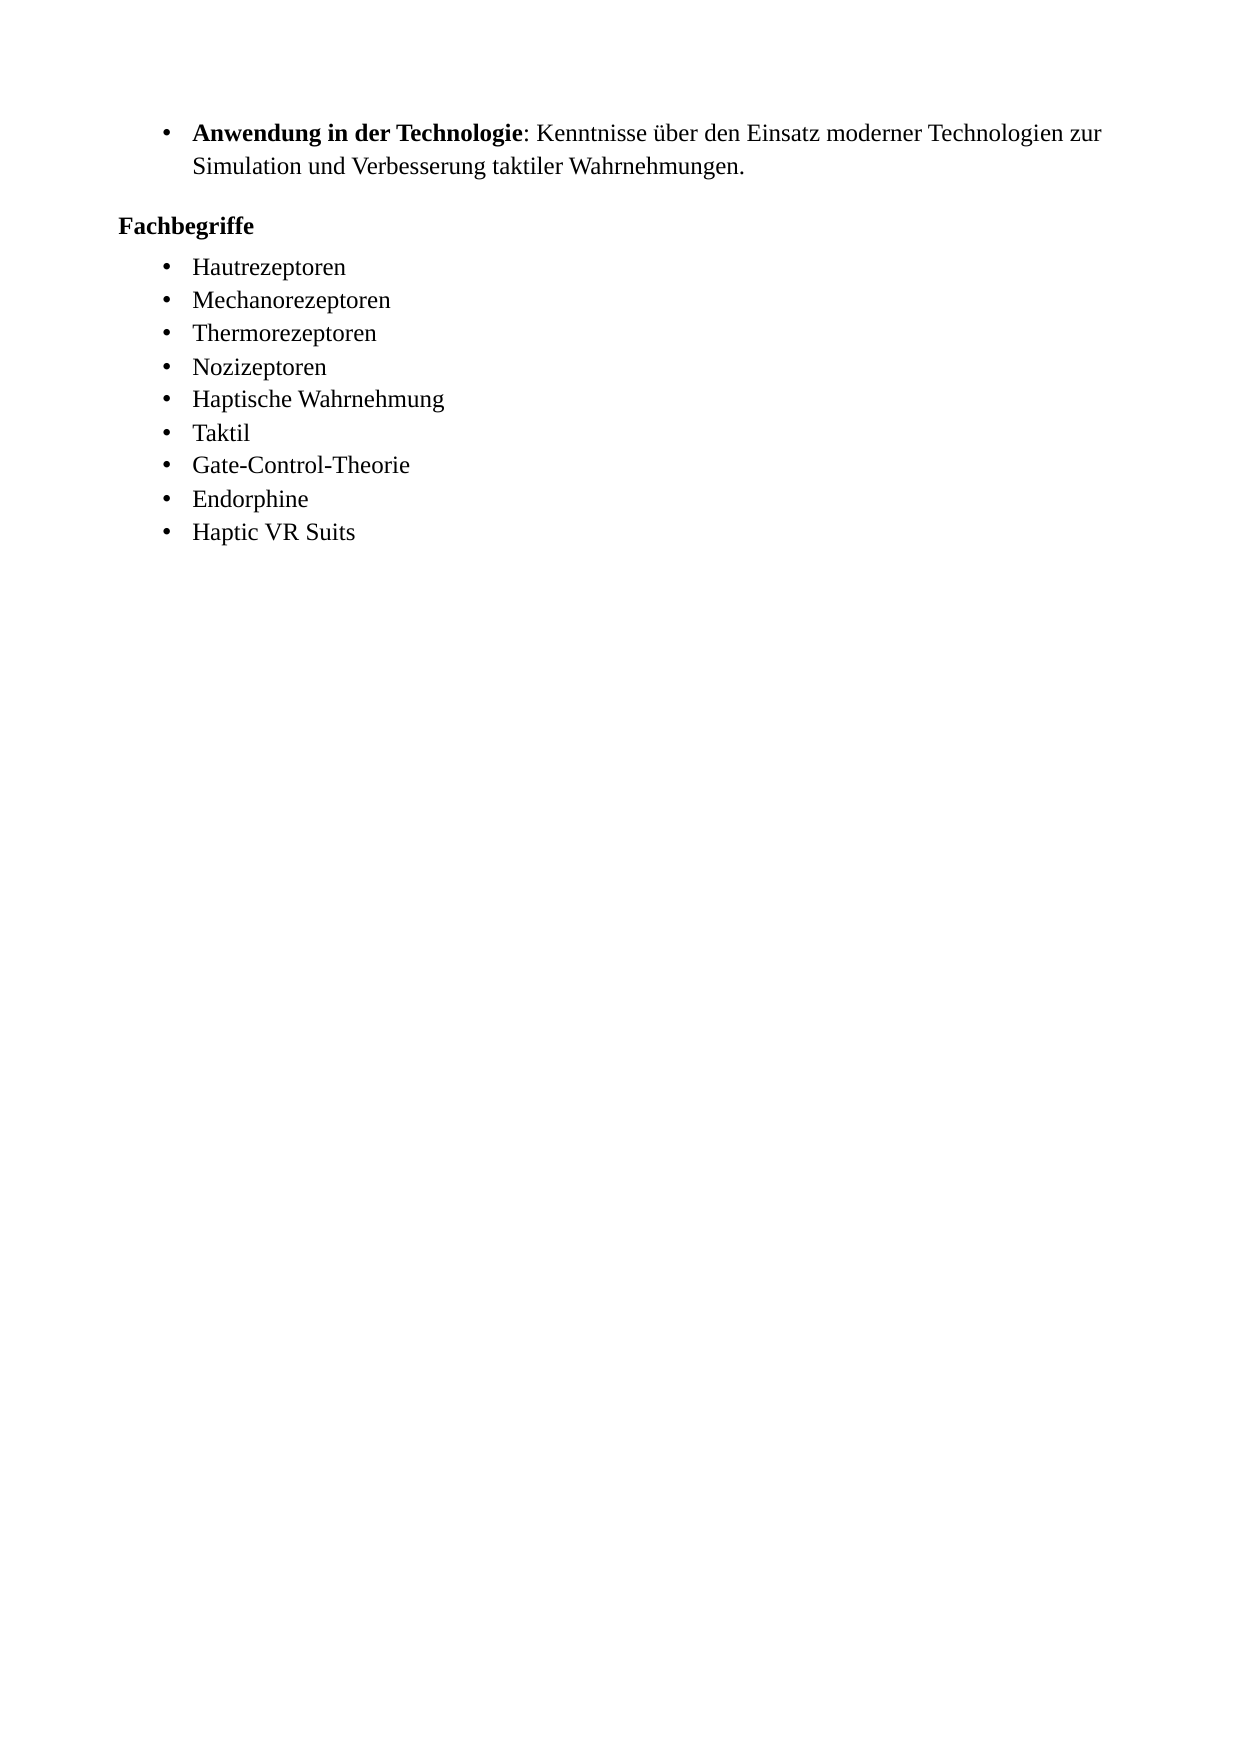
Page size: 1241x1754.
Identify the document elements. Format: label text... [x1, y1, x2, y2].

list Endorphine [162, 484, 1122, 512]
list Taktil [162, 418, 1122, 446]
subtitle Fachbegriffe [118, 211, 1122, 240]
list Haptische Wahrnehmung [162, 384, 1122, 413]
list Hautrezeptoren [162, 252, 1122, 281]
list Anwendung in der Technologie: Kenntnisse über den Einsatz moderner Technologien zur Simulation und Verbesserung taktiler Wahrnehmungen. [162, 118, 1122, 180]
list Nozizeptoren [162, 352, 1122, 380]
list Mechanorezeptoren [162, 286, 1122, 314]
list Haptic VR Suits [162, 517, 1122, 545]
list Gate-Control-Theorie [162, 451, 1122, 479]
list Thermorezeptoren [162, 318, 1122, 347]
